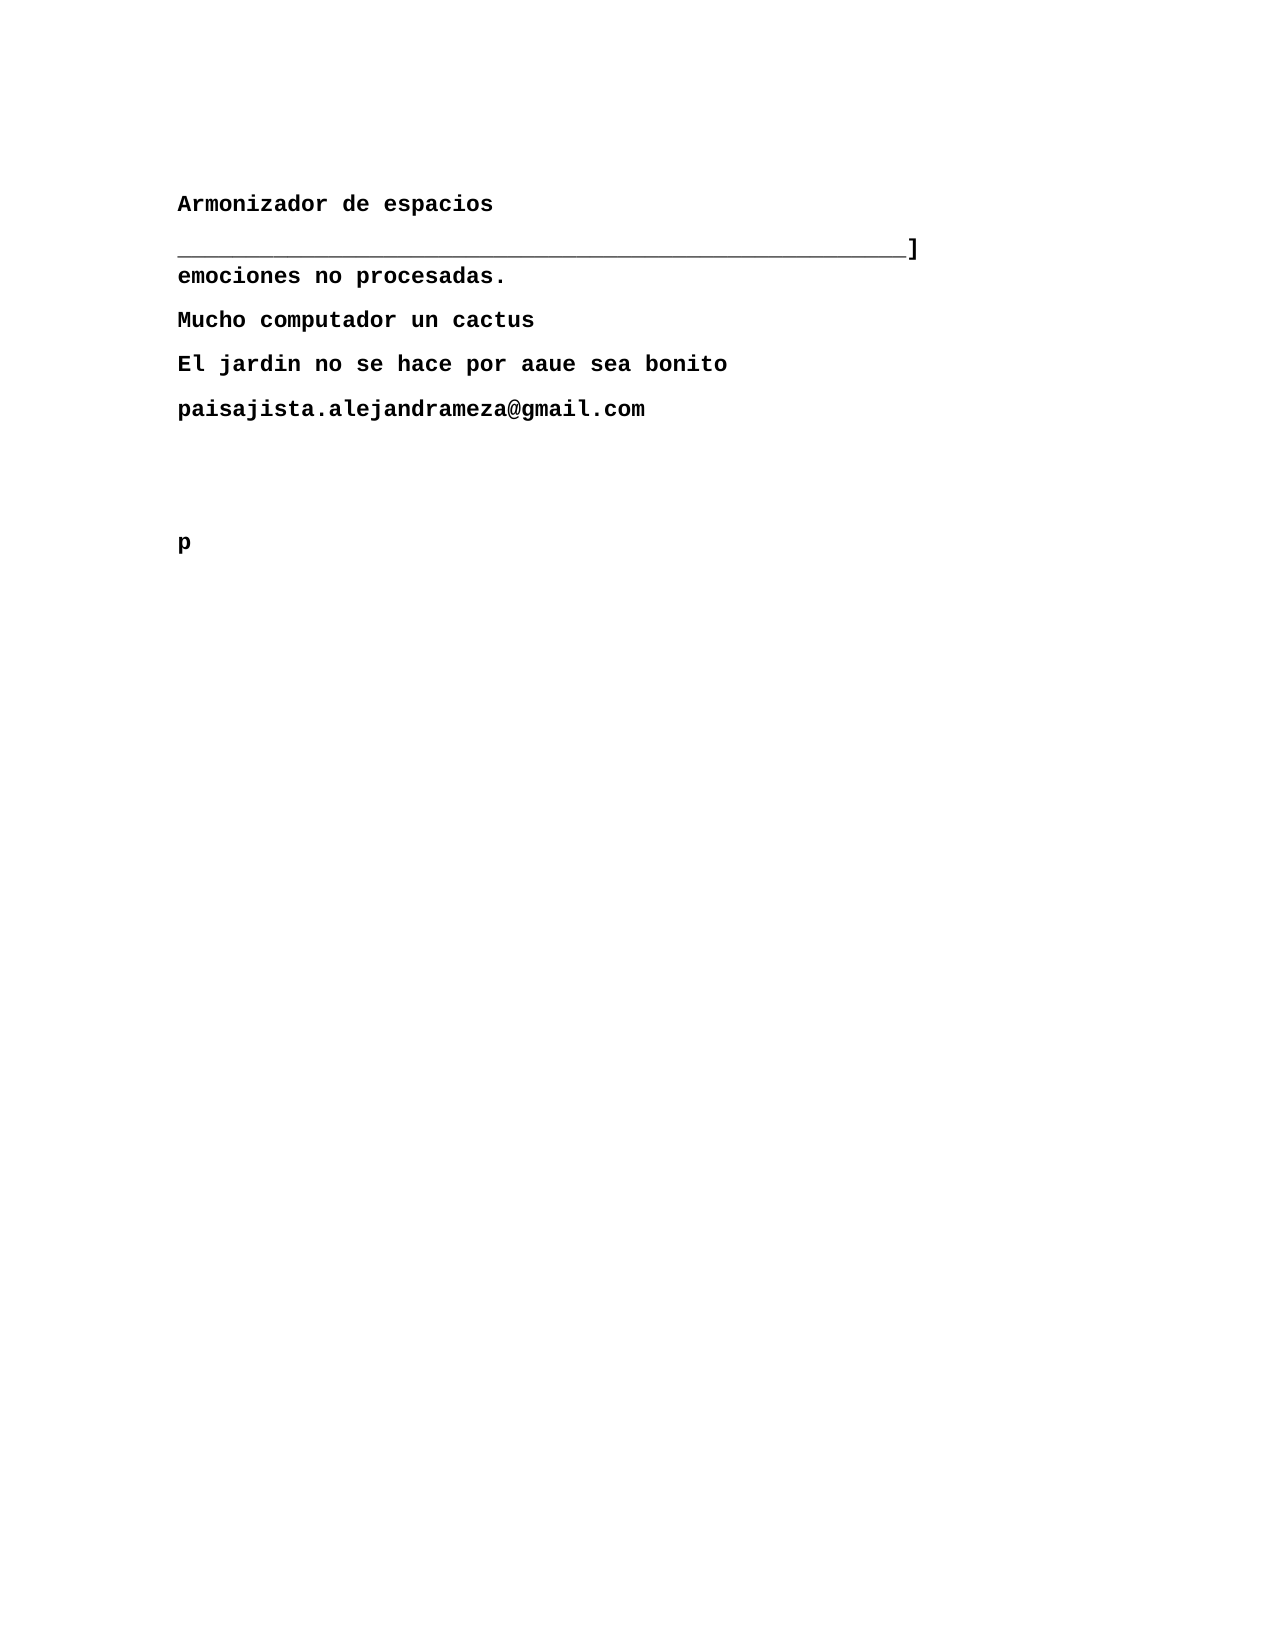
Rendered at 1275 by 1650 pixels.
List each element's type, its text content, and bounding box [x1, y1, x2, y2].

text Armonizador de espacios [177, 192, 1098, 218]
text _____________________________________________________] emociones no procesadas. [177, 236, 1098, 290]
text paisajista.alejandrameza@gmail.com [177, 397, 1098, 423]
text El jardin no se hace por aaue sea bonito [177, 353, 1098, 379]
text Mucho computador un cactus [177, 308, 1098, 334]
text p [177, 530, 1098, 556]
